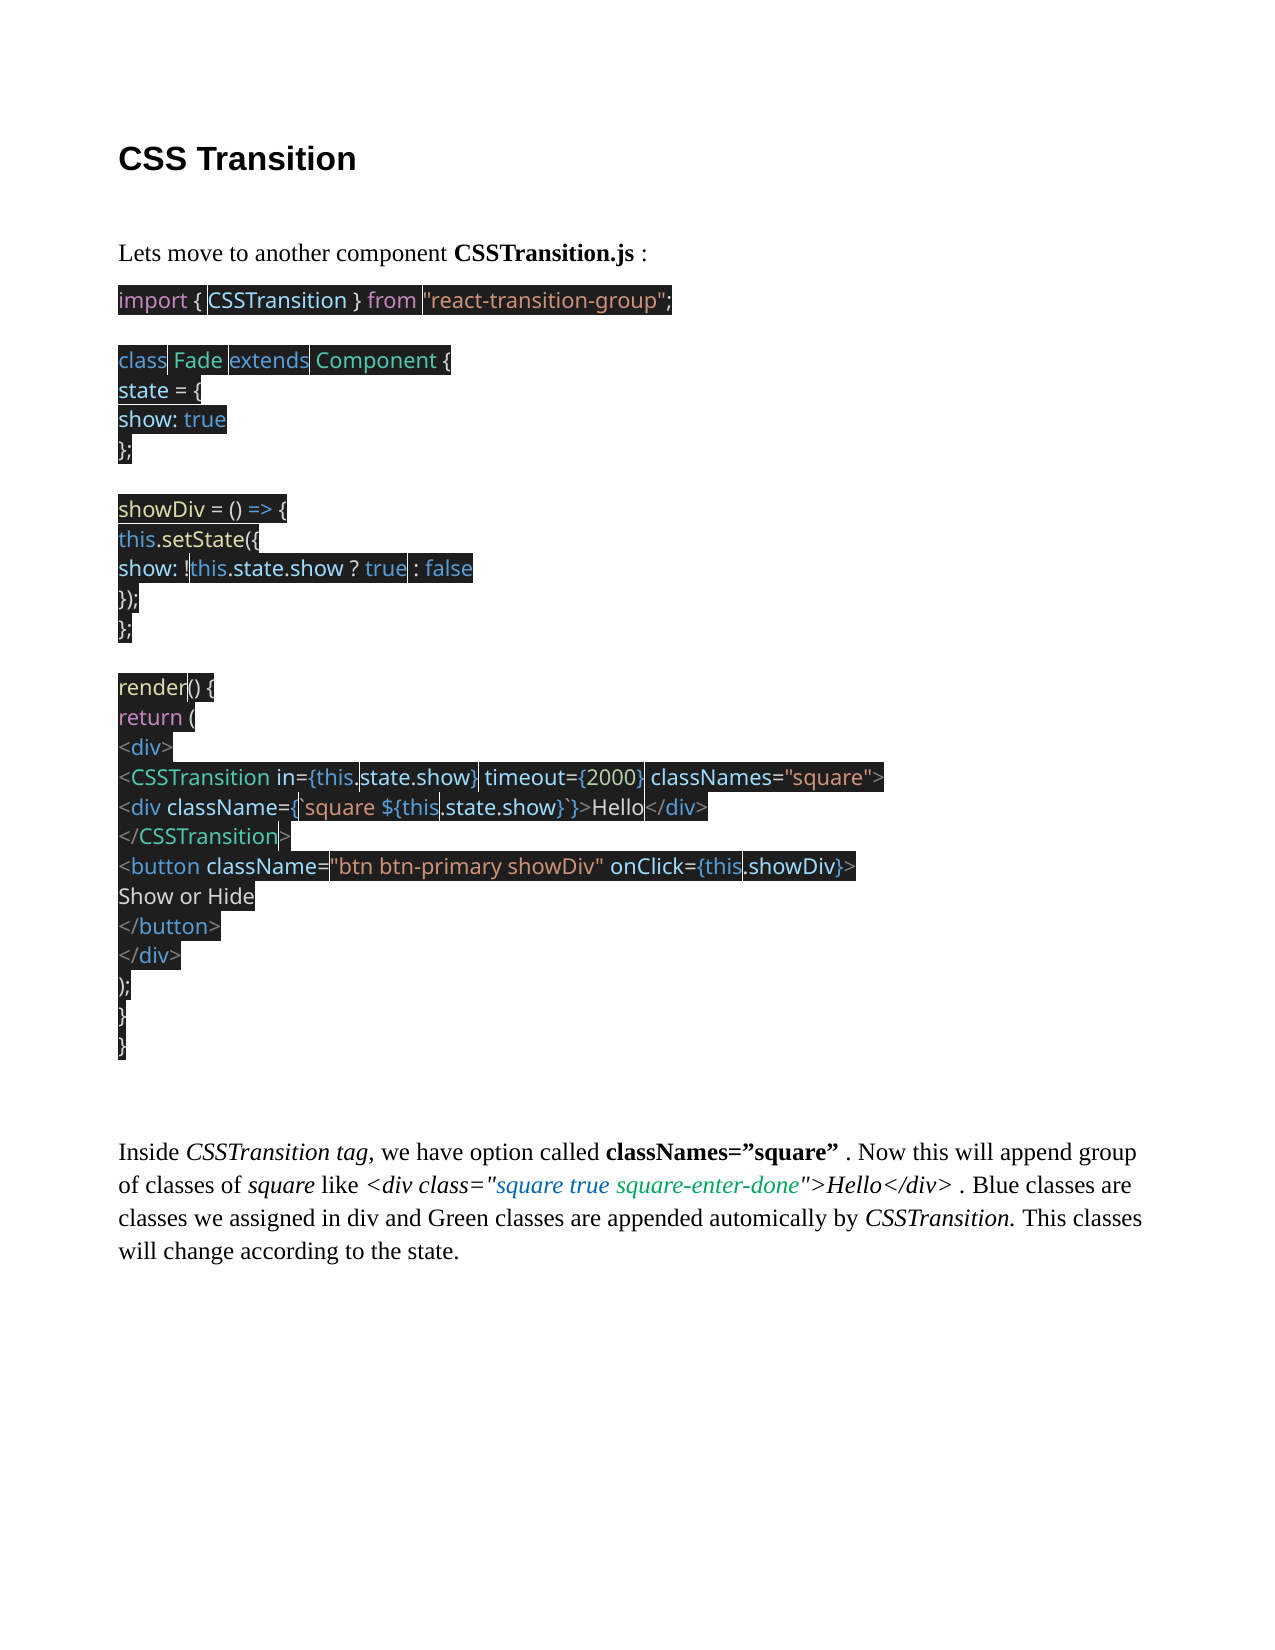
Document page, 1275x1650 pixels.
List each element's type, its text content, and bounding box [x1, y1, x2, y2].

text <button className="btn btn-primary showDiv" onClick={this.showDiv}> [118, 851, 1157, 881]
text show: true [118, 404, 1157, 434]
text Lets move to another component CSSTransition.js : [118, 238, 1157, 266]
text </CSSTransition> [118, 821, 1157, 851]
text <CSSTransition in={this.state.show} timeout={2000} classNames="square"> [118, 762, 1157, 792]
subtitle CSS Transition [118, 139, 1157, 178]
text <div className={`square ${this.state.show}`}>Hello</div> [118, 792, 1157, 821]
text </div> [118, 941, 1157, 970]
text showDiv = () => { [118, 494, 1157, 523]
text return ( [118, 702, 1157, 732]
text show: !this.state.show ? true : false [118, 553, 1157, 583]
text Inside CSSTransition tag, we have option called classNames=”square” . Now this will append group of classes of square like <div class="square true square-enter-done">Hello</div> . Blue classes are classes we assigned in div and Green classes are appended automically by CSSTransition. This classes will change according to the state. [118, 1137, 1157, 1265]
text state = { [118, 375, 1157, 404]
text }); [118, 583, 1157, 613]
text <div> [118, 732, 1157, 762]
text }; [118, 434, 1157, 464]
text } [118, 1030, 1157, 1060]
text } [118, 1000, 1157, 1030]
text import { CSSTransition } from "react-transition-group"; [118, 285, 1157, 315]
text render() { [118, 672, 1157, 702]
text }; [118, 613, 1157, 643]
text this.setState({ [118, 523, 1157, 553]
text Show or Hide [118, 881, 1157, 911]
text </button> [118, 911, 1157, 941]
text ); [118, 970, 1157, 1000]
text class Fade extends Component { [118, 345, 1157, 375]
